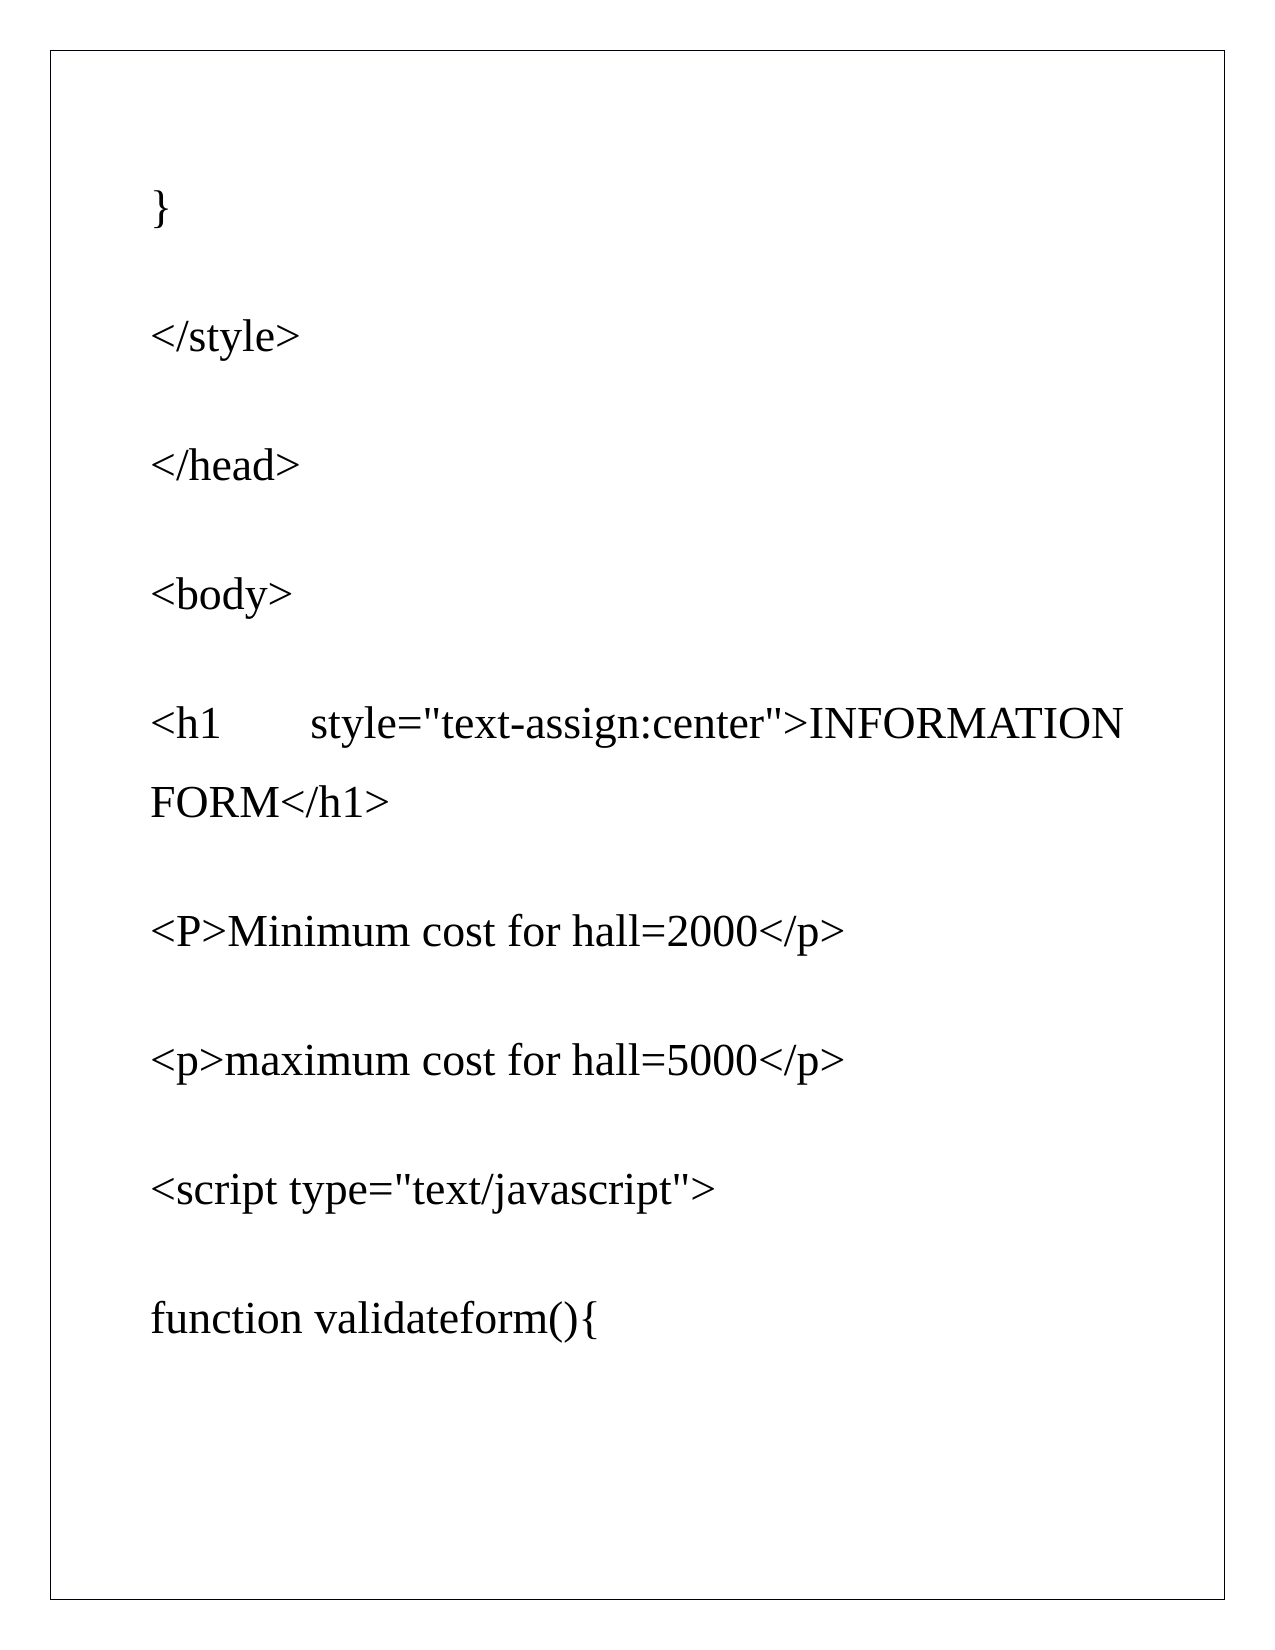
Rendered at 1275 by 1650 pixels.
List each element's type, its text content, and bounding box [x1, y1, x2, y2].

text <body> [150, 567, 1125, 619]
text function validateform(){ [150, 1291, 1125, 1344]
text </style> [150, 308, 1125, 361]
text </head> [150, 438, 1125, 490]
text } [150, 179, 1125, 232]
text <script type="text/javascript"> [150, 1162, 1125, 1215]
text <h1 style="text-assign:center">INFORMATION FORM</h1> [150, 696, 1125, 827]
text <P>Minimum cost for hall=2000</p> [150, 904, 1125, 957]
text <p>maximum cost for hall=5000</p> [150, 1033, 1125, 1086]
